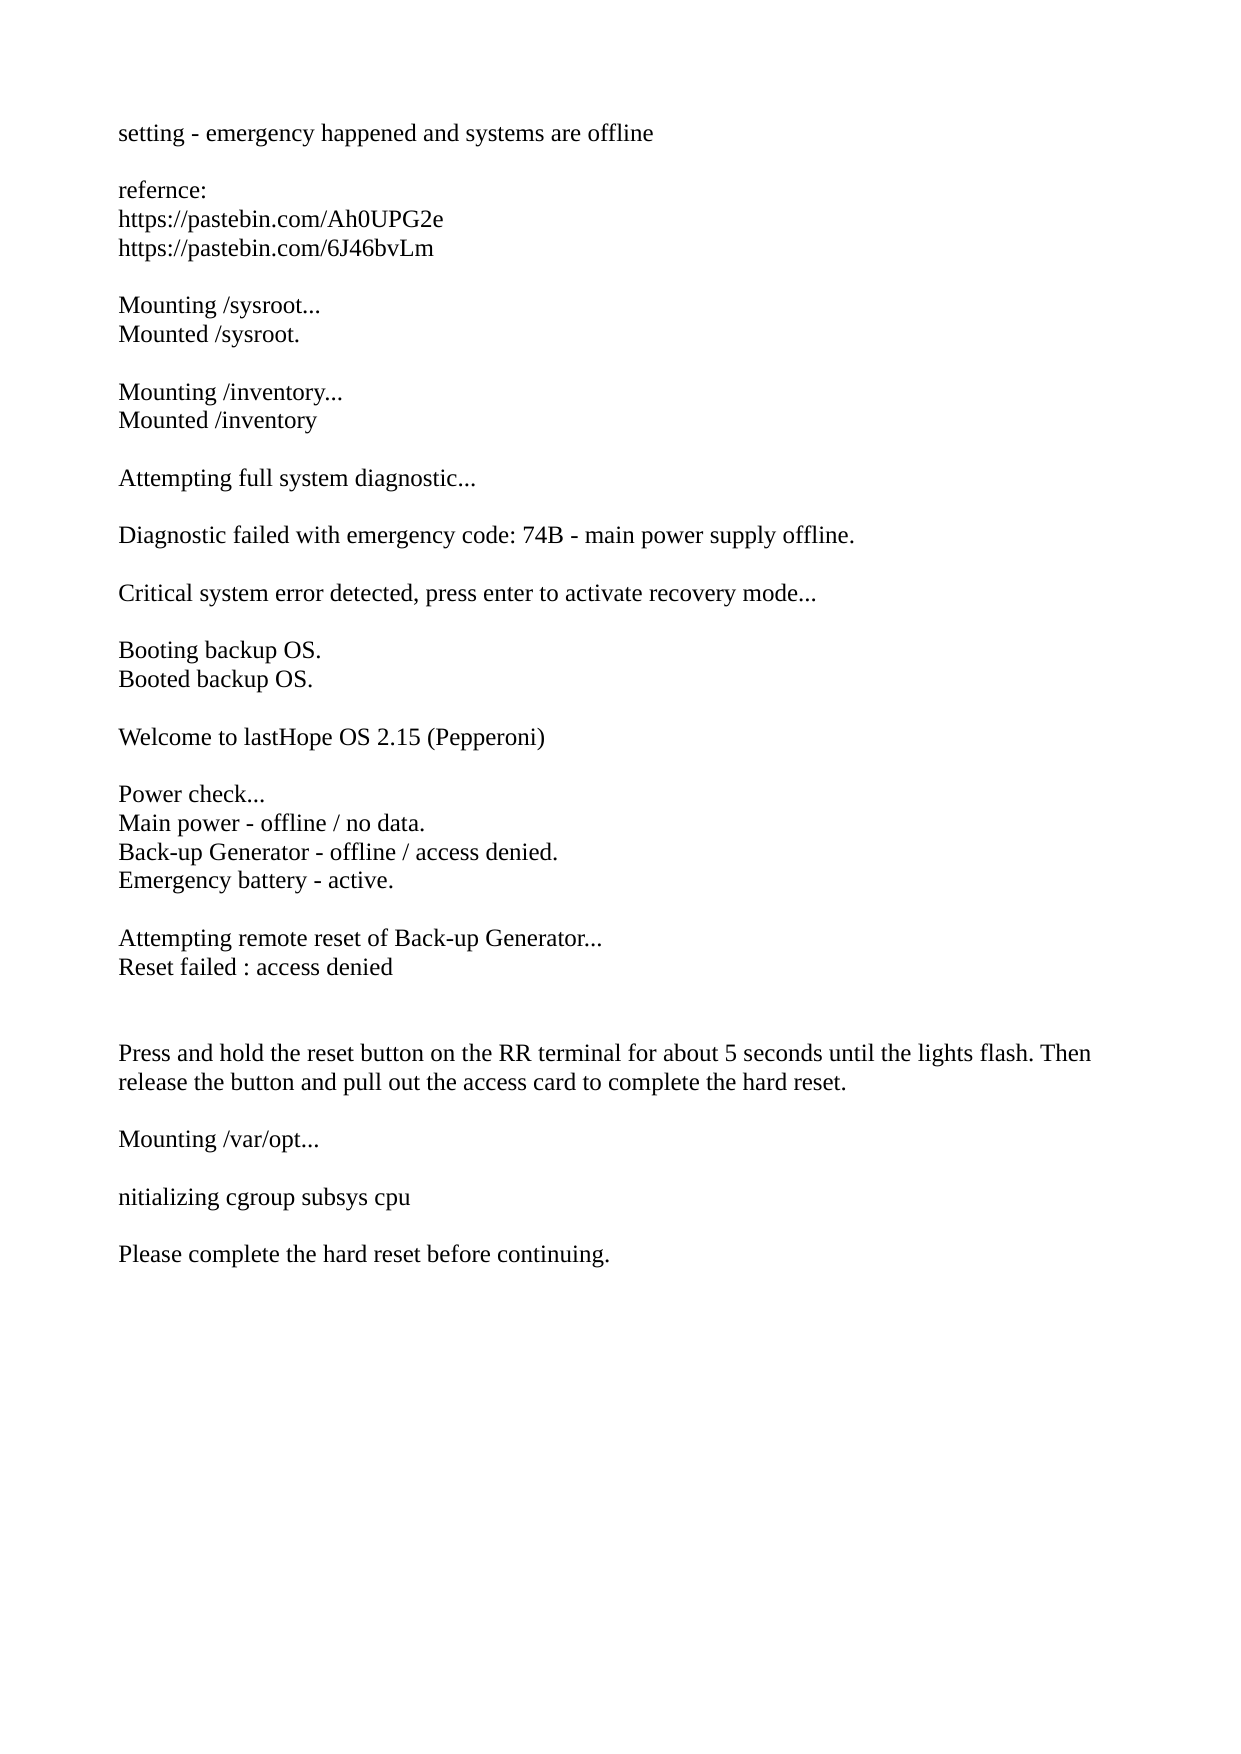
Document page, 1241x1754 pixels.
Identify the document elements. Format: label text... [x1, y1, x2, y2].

text Back-up Generator - offline / access denied. [118, 837, 1122, 866]
text Press and hold the reset button on the RR terminal for about 5 seconds until the lights flash. Then release the button and pull out the access card to complete the hard reset. [118, 1038, 1122, 1096]
text Attempting full system diagnostic... [118, 463, 1122, 492]
text Booted backup OS. [118, 664, 1122, 693]
text Diagnostic failed with emergency code: 74B - main power supply offline. [118, 521, 1122, 549]
text Mounting /var/opt... [118, 1124, 1122, 1153]
text Mounted /inventory [118, 406, 1122, 434]
text Main power - offline / no data. [118, 808, 1122, 837]
text https://pastebin.com/Ah0UPG2e [118, 204, 1122, 233]
text Mounting /sysroot... [118, 291, 1122, 319]
text Booting backup OS. [118, 636, 1122, 664]
text nitializing cgroup subsys cpu [118, 1182, 1122, 1211]
text Emergency battery - active. [118, 866, 1122, 894]
text Attempting remote reset of Back-up Generator... [118, 923, 1122, 952]
text refernce: [118, 176, 1122, 204]
text Critical system error detected, press enter to activate recovery mode... [118, 578, 1122, 607]
text Reset failed : access denied [118, 952, 1122, 981]
text Mounting /inventory... [118, 377, 1122, 406]
text Welcome to lastHope OS 2.15 (Pepperoni) [118, 722, 1122, 751]
text setting - emergency happened and systems are offline [118, 118, 1122, 147]
text Power check... [118, 779, 1122, 808]
text Please complete the hard reset before continuing. [118, 1239, 1122, 1268]
text https://pastebin.com/6J46bvLm [118, 233, 1122, 262]
text Mounted /sysroot. [118, 319, 1122, 348]
